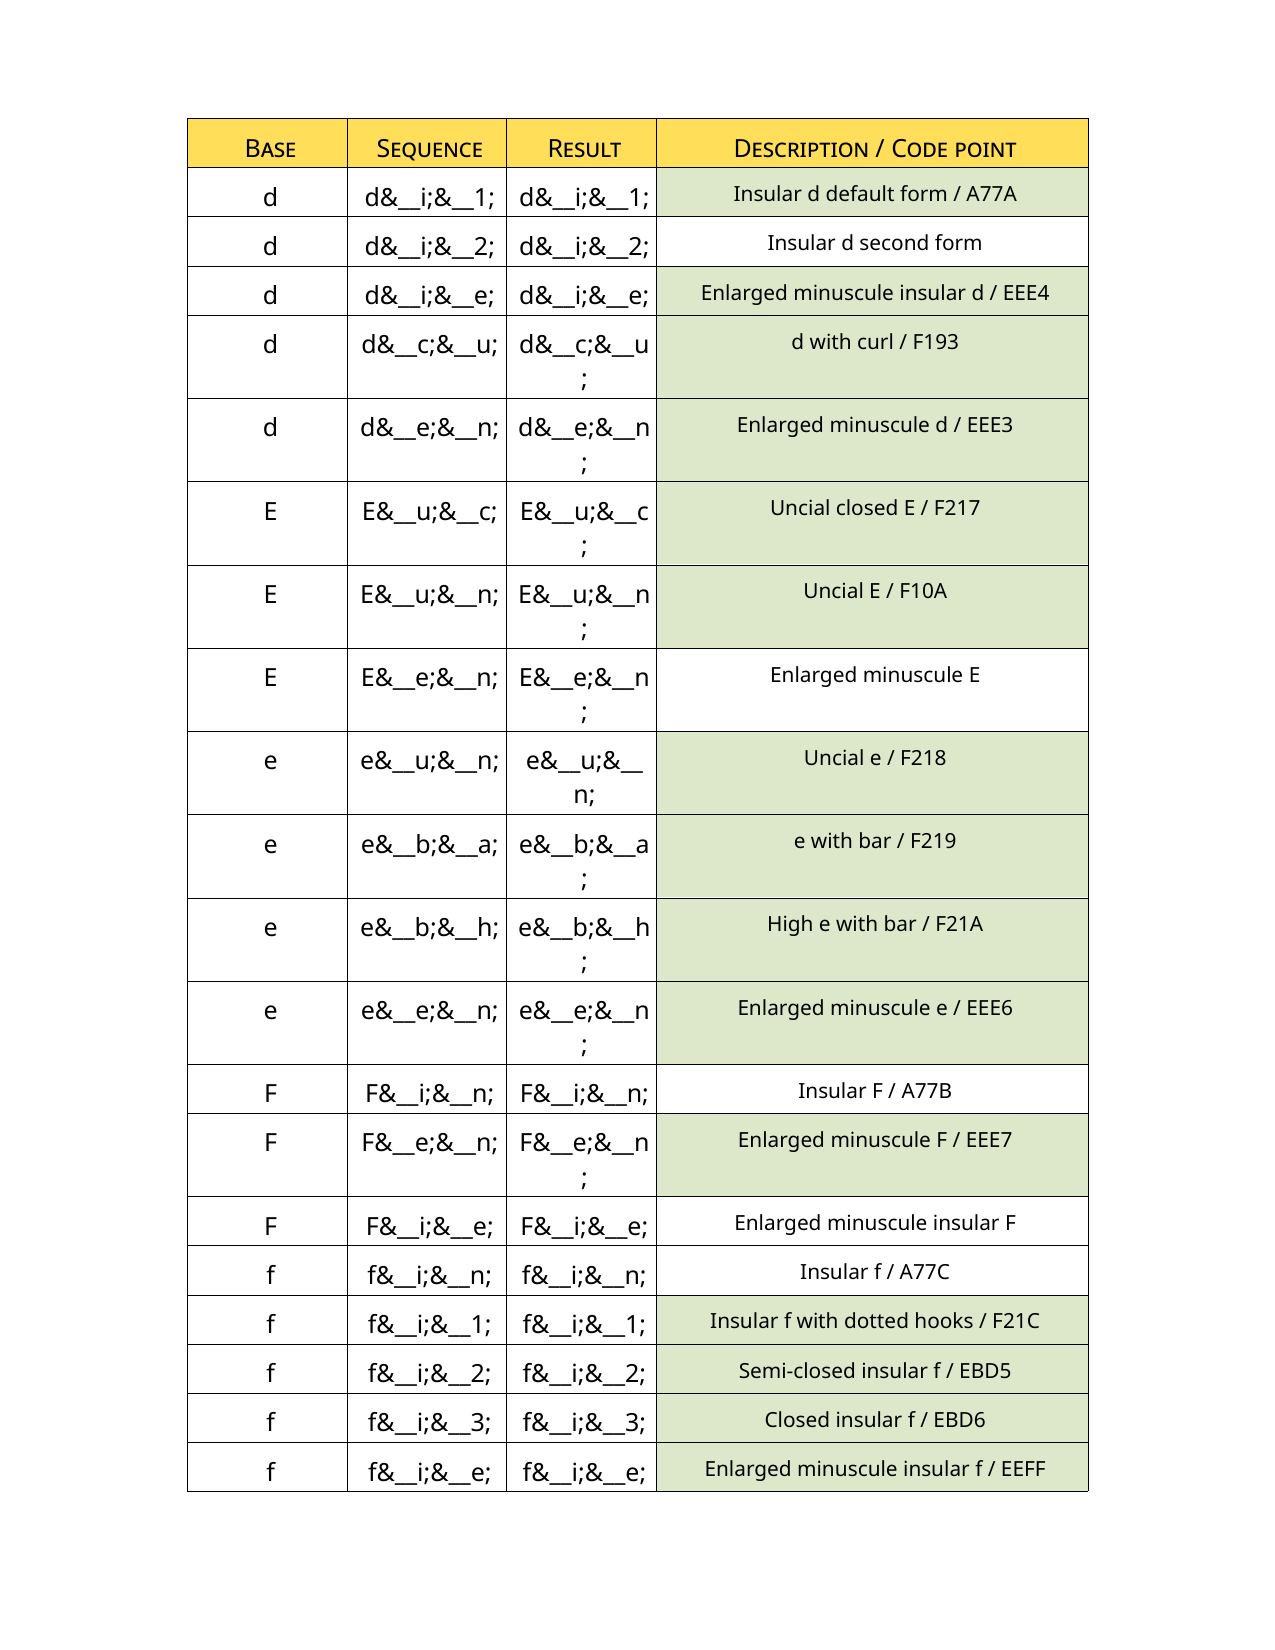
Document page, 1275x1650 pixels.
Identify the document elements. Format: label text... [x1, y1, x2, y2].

table_cell E&__e;&__n; [348, 649, 506, 731]
table_cell d&__i;&__1; [348, 168, 506, 216]
table_cell f&__i;&__e; [348, 1443, 506, 1491]
table_cell f&__i;&__n; [507, 1246, 656, 1294]
table_cell d&__e;&__n; [348, 399, 506, 481]
table_cell e [188, 732, 347, 814]
table_cell Insular f with dotted hooks / F21C [657, 1296, 1088, 1344]
table_cell F [188, 1065, 347, 1113]
table_cell Enlarged minuscule insular F [657, 1197, 1088, 1245]
table_cell Insular d second form [657, 217, 1088, 266]
table_cell Insular F / A77B [657, 1065, 1088, 1113]
table_header Result [507, 119, 656, 167]
table_cell E&__u;&__c; [348, 482, 506, 564]
table_cell E&__u;&__c; [507, 482, 656, 564]
table_cell F&__e;&__n; [348, 1114, 506, 1196]
table_cell e&__b;&__a; [507, 815, 656, 897]
table_cell Closed insular f / EBD6 [657, 1394, 1088, 1442]
table_cell Enlarged minuscule insular f / EEFF [657, 1443, 1088, 1491]
table_cell f&__i;&__3; [348, 1394, 506, 1442]
table_cell e&__b;&__a; [348, 815, 506, 897]
table_cell d [188, 399, 347, 481]
table_cell d [188, 217, 347, 266]
table_cell Enlarged minuscule insular d / EEE4 [657, 267, 1088, 315]
table_cell d&__i;&__2; [507, 217, 656, 266]
table_cell f&__i;&__n; [348, 1246, 506, 1294]
table_cell d [188, 316, 347, 398]
table_cell e [188, 899, 347, 981]
table_cell Enlarged minuscule E [657, 649, 1088, 731]
table_cell f&__i;&__2; [348, 1345, 506, 1393]
table_cell E&__u;&__n; [507, 566, 656, 648]
table_cell F&__i;&__e; [507, 1197, 656, 1245]
table_header Description / Code point [657, 119, 1088, 167]
table_cell Semi-closed insular f / EBD5 [657, 1345, 1088, 1393]
table_cell E [188, 566, 347, 648]
table_cell f&__i;&__1; [348, 1296, 506, 1344]
table_cell d&__c;&__u; [348, 316, 506, 398]
table_cell High e with bar / F21A [657, 899, 1088, 981]
table_header Sequence [348, 119, 506, 167]
table_cell d [188, 267, 347, 315]
table_cell d [188, 168, 347, 216]
table_cell F&__i;&__n; [507, 1065, 656, 1113]
table_cell F&__i;&__e; [348, 1197, 506, 1245]
table_cell d&__c;&__u; [507, 316, 656, 398]
table_cell Enlarged minuscule e / EEE6 [657, 982, 1088, 1064]
table_cell d&__e;&__n; [507, 399, 656, 481]
table_cell E [188, 482, 347, 564]
table_cell f [188, 1394, 347, 1442]
table_cell Insular f / A77C [657, 1246, 1088, 1294]
table_cell Uncial closed E / F217 [657, 482, 1088, 564]
table_cell F&__e;&__n; [507, 1114, 656, 1196]
table_cell Enlarged minuscule d / EEE3 [657, 399, 1088, 481]
table_cell f&__i;&__e; [507, 1443, 656, 1491]
table_cell e [188, 815, 347, 897]
table_cell f [188, 1345, 347, 1393]
table_cell e&__u;&__n; [507, 732, 656, 814]
table_cell e&__e;&__n; [507, 982, 656, 1064]
table_cell Insular d default form / A77A [657, 168, 1088, 216]
table_cell e&__e;&__n; [348, 982, 506, 1064]
table_cell f [188, 1246, 347, 1294]
table_cell E&__e;&__n; [507, 649, 656, 731]
table_cell d&__i;&__e; [348, 267, 506, 315]
table_cell F [188, 1197, 347, 1245]
table_header Base [188, 119, 347, 167]
table_cell E&__u;&__n; [348, 566, 506, 648]
table_cell E [188, 649, 347, 731]
table_cell f&__i;&__2; [507, 1345, 656, 1393]
table_cell e [188, 982, 347, 1064]
table_cell d&__i;&__2; [348, 217, 506, 266]
table_cell F&__i;&__n; [348, 1065, 506, 1113]
table_cell d&__i;&__e; [507, 267, 656, 315]
table_cell f [188, 1443, 347, 1491]
table_cell e&__b;&__h; [348, 899, 506, 981]
table_cell f&__i;&__3; [507, 1394, 656, 1442]
table_cell f&__i;&__1; [507, 1296, 656, 1344]
table_cell Enlarged minuscule F / EEE7 [657, 1114, 1088, 1196]
table_cell d&__i;&__1; [507, 168, 656, 216]
table_cell F [188, 1114, 347, 1196]
table_cell Uncial e / F218 [657, 732, 1088, 814]
table_cell f [188, 1296, 347, 1344]
table_cell Uncial E / F10A [657, 566, 1088, 648]
table_cell d with curl / F193 [657, 316, 1088, 398]
table_cell e&__u;&__n; [348, 732, 506, 814]
table_cell e&__b;&__h; [507, 899, 656, 981]
table_cell e with bar / F219 [657, 815, 1088, 897]
